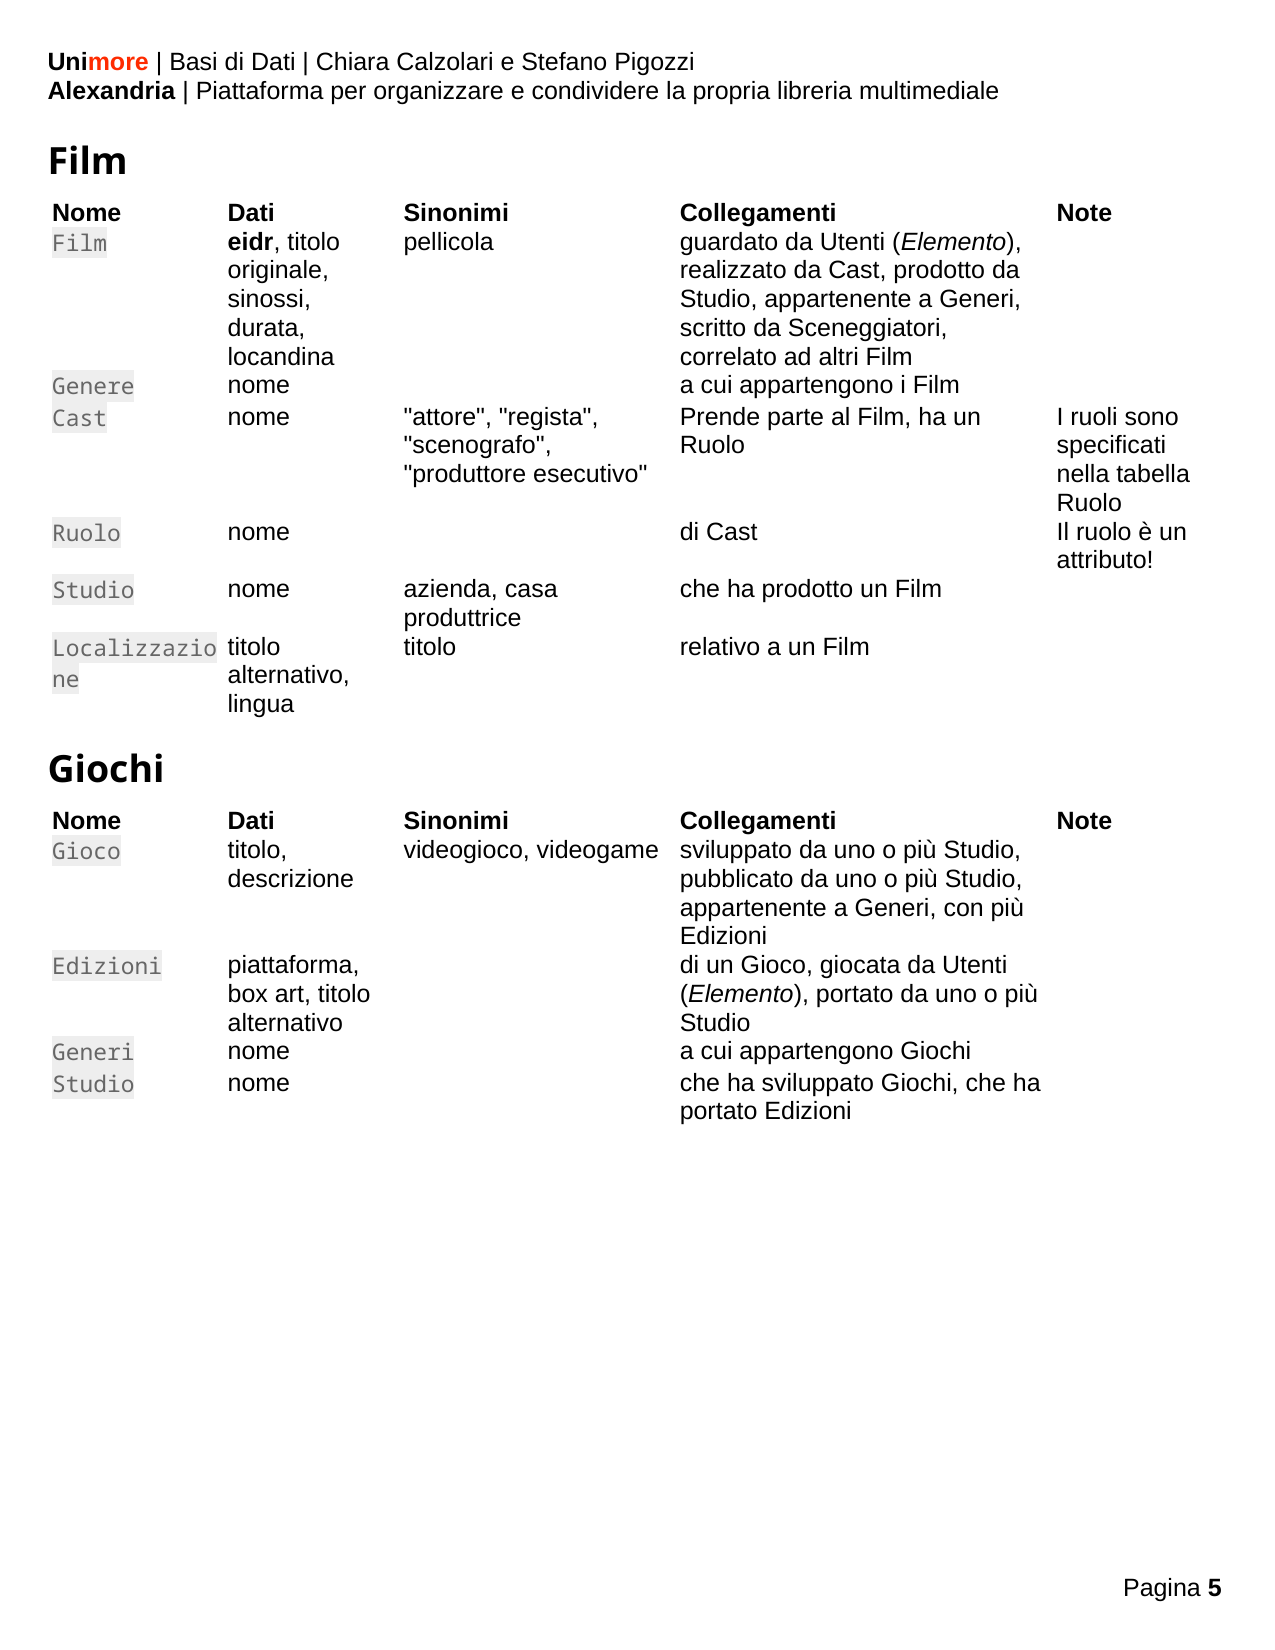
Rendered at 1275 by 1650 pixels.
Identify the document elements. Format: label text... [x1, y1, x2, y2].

table_cell Edizioni [47, 950, 223, 1036]
table_cell [1052, 835, 1228, 950]
table_cell Genere [47, 370, 223, 402]
table_cell [399, 1036, 675, 1068]
table_cell titolo, descrizione [223, 835, 399, 950]
table_cell nome [223, 1036, 399, 1068]
table_cell a cui appartengono Giochi [675, 1036, 1052, 1068]
table_cell [1052, 1068, 1228, 1125]
table_cell azienda, casa produttrice [399, 574, 675, 632]
table_cell [1052, 227, 1228, 370]
table_cell nome [223, 1068, 399, 1125]
table_cell nome [223, 517, 399, 574]
table_cell di Cast [675, 517, 1052, 574]
table_cell titolo alternativo, lingua [223, 632, 399, 718]
table_cell [1052, 370, 1228, 402]
table_cell Studio [47, 574, 223, 632]
table_cell che ha sviluppato Giochi, che ha portato Edizioni [675, 1068, 1052, 1125]
table_header Note [1052, 806, 1228, 835]
table_cell titolo [399, 632, 675, 718]
table_cell Prende parte al Film, ha un Ruolo [675, 402, 1052, 517]
table_cell Studio [47, 1068, 223, 1125]
table_header Sinonimi [399, 198, 675, 227]
table_cell nome [223, 574, 399, 632]
table_header Dati [223, 806, 399, 835]
table_header Collegamenti [675, 198, 1052, 227]
table_cell di un Gioco, giocata da Utenti (Elemento), portato da uno o più Studio [675, 950, 1052, 1036]
table_cell [1052, 1036, 1228, 1068]
table_cell eidr, titolo originale, sinossi, durata, locandina [223, 227, 399, 370]
table_cell relativo a un Film [675, 632, 1052, 718]
table_cell [1052, 574, 1228, 632]
table_cell Ruolo [47, 517, 223, 574]
table_cell [399, 950, 675, 1036]
table_cell sviluppato da uno o più Studio, pubblicato da uno o più Studio, appartenente a Generi, con più Edizioni [675, 835, 1052, 950]
table_cell [1052, 950, 1228, 1036]
table_cell nome [223, 402, 399, 517]
table_cell Localizzazione [47, 632, 223, 718]
table_header Nome [47, 198, 223, 227]
table_cell pellicola [399, 227, 675, 370]
table_cell Il ruolo è un attributo! [1052, 517, 1228, 574]
table_header Collegamenti [675, 806, 1052, 835]
table_cell "attore", "regista", "scenografo", "produttore esecutivo" [399, 402, 675, 517]
table_cell Cast [47, 402, 223, 517]
table_cell [399, 370, 675, 402]
table_cell I ruoli sono specificati nella tabella Ruolo [1052, 402, 1228, 517]
table_cell Generi [47, 1036, 223, 1068]
table_cell nome [223, 370, 399, 402]
table_cell che ha prodotto un Film [675, 574, 1052, 632]
table_cell Gioco [47, 835, 223, 950]
table_cell [399, 1068, 675, 1125]
table_cell [1052, 632, 1228, 718]
table_header Sinonimi [399, 806, 675, 835]
table_header Dati [223, 198, 399, 227]
table_cell a cui appartengono i Film [675, 370, 1052, 402]
table_cell Film [47, 227, 223, 370]
table_cell [399, 517, 675, 574]
table_cell piattaforma, box art, titolo alternativo [223, 950, 399, 1036]
table_cell videogioco, videogame [399, 835, 675, 950]
subtitle Film [47, 134, 1228, 185]
table_header Note [1052, 198, 1228, 227]
subtitle Giochi [47, 743, 1228, 794]
table_cell guardato da Utenti (Elemento), realizzato da Cast, prodotto da Studio, appartenente a Generi, scritto da Sceneggiatori, correlato ad altri Film [675, 227, 1052, 370]
table_header Nome [47, 806, 223, 835]
